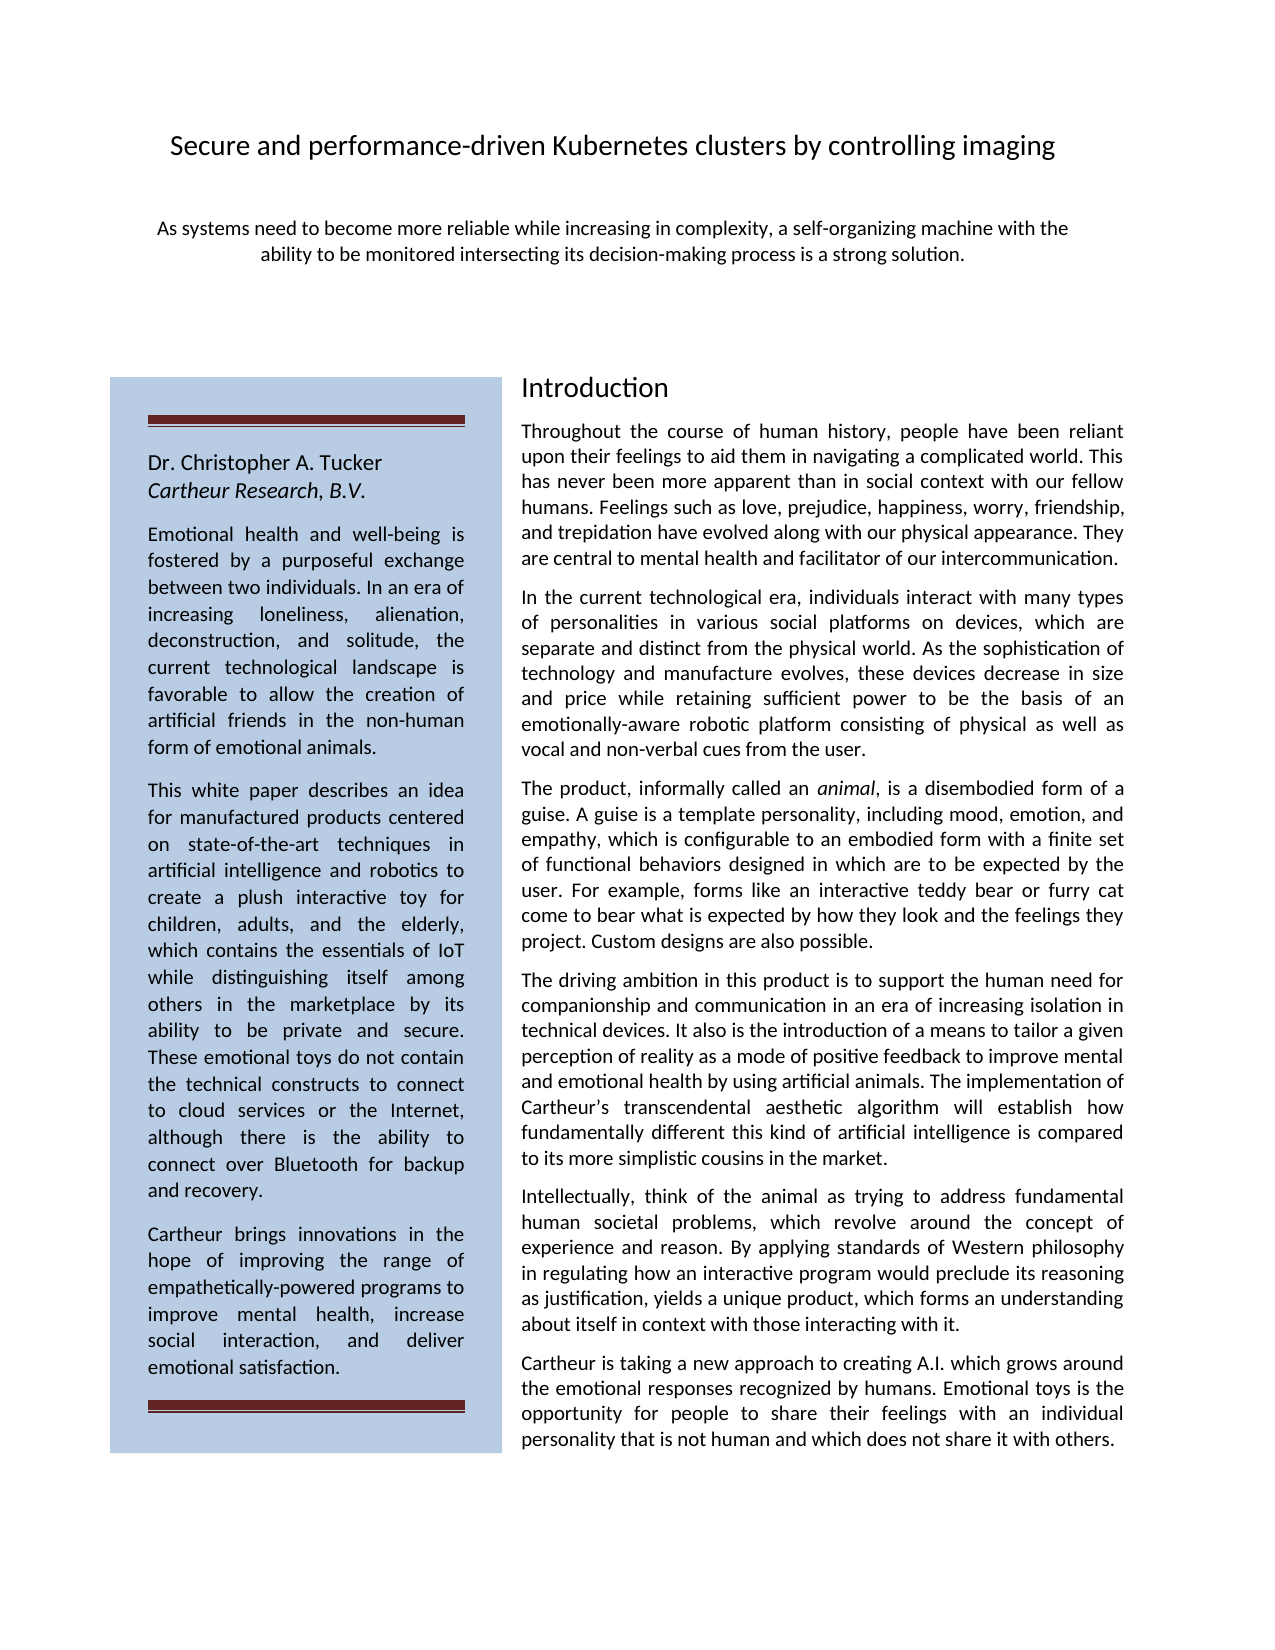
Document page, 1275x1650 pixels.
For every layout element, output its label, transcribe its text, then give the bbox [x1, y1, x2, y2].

text Cartheur is taking a new approach to creating A.I. which grows around the emotional responses recognized by humans. Emotional toys is the opportunity for people to share their feelings with an individual personality that is not human and which does not share it with others. [503, 1350, 1125, 1451]
text Throughout the course of human history, people have been reliant upon their feelings to aid them in navigating a complicated world. This has never been more apparent than in social context with our fellow humans. Feelings such as love, prejudice, happiness, worry, friendship, and trepidation have evolved along with our physical appearance. They are central to mental health and facilitator of our intercommunication. [503, 418, 1125, 570]
text In the current technological era, individuals interact with many types of personalities in various social platforms on devices, which are separate and distinct from the physical world. As the sophistication of technology and manufacture evolves, these devices decrease in size and price while retaining sufficient power to be the basis of an emotionally-aware robotic platform consisting of physical as well as vocal and non-verbal cues from the user. [503, 584, 1125, 762]
text The product, informally called an animal, is a disembodied form of a guise. A guise is a template personality, including mood, emotion, and empathy, which is configurable to an embodied form with a finite set of functional behaviors designed in which are to be expected by the user. For example, forms like an interactive teddy bear or furry cat come to bear what is expected by how they look and the feelings they project. Custom designs are also possible. [503, 775, 1125, 953]
text Dr. Christopher A. Tucker [148, 427, 465, 476]
text Cartheur brings innovations in the hope of improving the range of empathetically-powered programs to improve mental health, increase social interaction, and deliver emotional satisfaction. [148, 1187, 465, 1400]
text This white paper describes an idea for manufactured products centered on state-of-the-art techniques in artificial intelligence and robotics to create a plush interactive toy for children, adults, and the elderly, which contains the essentials of IoT while distinguishing itself among others in the marketplace by its ability to be private and secure. These emotional toys do not contain the technical constructs to connect to cloud services or the Internet, although there is the ability to connect over Bluetooth for backup and recovery. [148, 744, 465, 1187]
text Secure and performance-driven Kubernetes clusters by controlling imaging [155, 127, 1071, 163]
text Introduction [150, 150, 1125, 404]
text Cartheur Research, B.V. [148, 476, 465, 487]
text Intellectually, think of the animal as trying to address fundamental human societal problems, which revolve around the concept of experience and reason. By applying standards of Western philosophy in regulating how an interactive program would preclude its reasoning as justification, yields a unique product, which forms an understanding about itself in context with those interacting with it. [503, 1184, 1125, 1336]
text The driving ambition in this product is to support the human need for companionship and communication in an era of increasing isolation in technical devices. It also is the introduction of a means to tailor a given perception of reality as a mode of positive feedback to improve mental and emotional health by using artificial animals. The implementation of Cartheur’s transcendental aesthetic algorithm will establish how fundamentally different this kind of artificial intelligence is compared to its more simplistic cousins in the market. [503, 967, 1125, 1170]
text Emotional health and well-being is fostered by a purposeful exchange between two individuals. In an era of increasing loneliness, alienation, deconstruction, and solitude, the current technological landscape is favorable to allow the creation of artificial friends in the non-human form of emotional animals. [148, 487, 465, 744]
text As systems need to become more reliable while increasing in complexity, a self-organizing machine with the ability to be monitored intersecting its decision-making process is a strong solution. [155, 215, 1071, 266]
